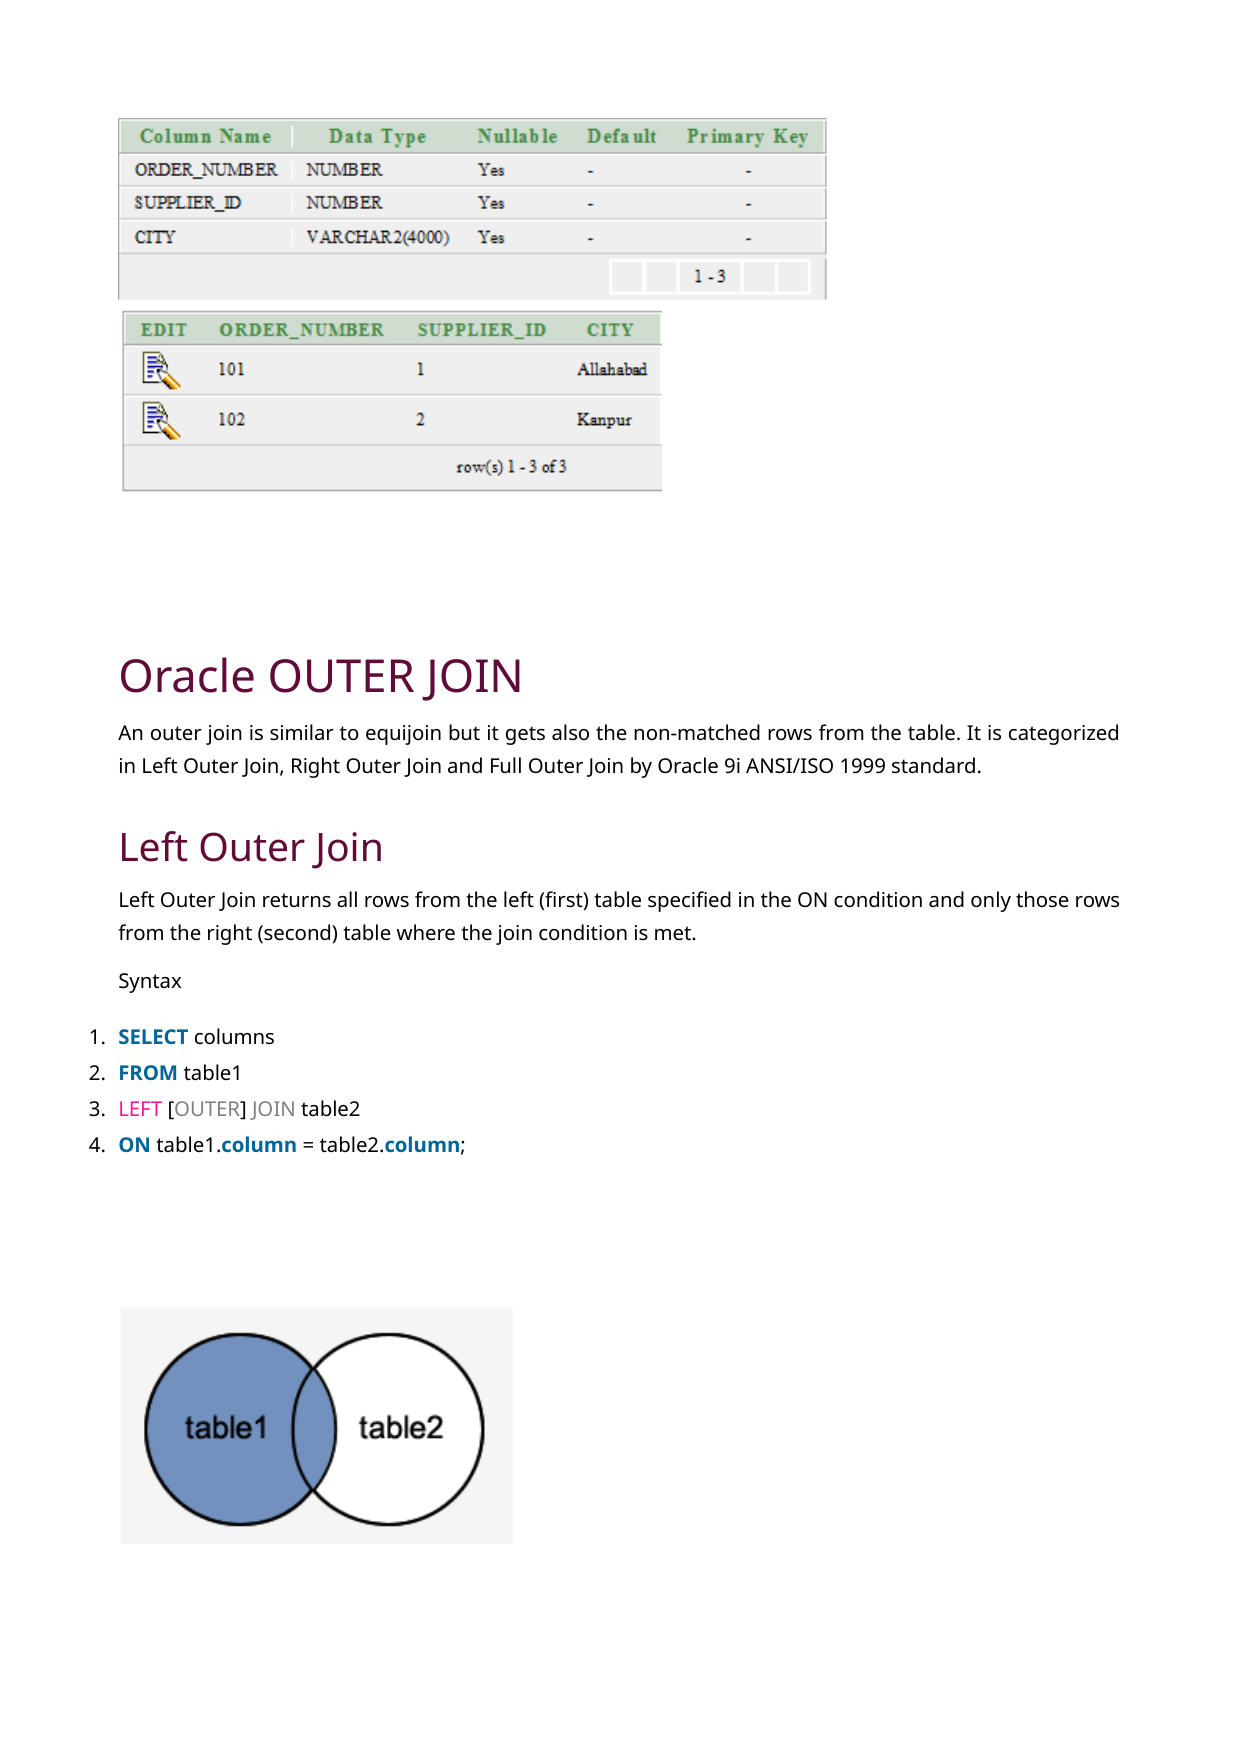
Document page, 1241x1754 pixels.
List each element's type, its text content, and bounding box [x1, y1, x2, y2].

picture [118, 118, 829, 303]
picture [118, 308, 662, 501]
list FROM table1 [118, 1051, 1122, 1086]
subtitle Oracle OUTER JOIN [118, 644, 1122, 706]
list SELECT columns [118, 1014, 1122, 1051]
picture [118, 1305, 515, 1550]
text An outer join is similar to equijoin but it gets also the non-matched rows from the table. It is categorized in Left Outer Join, Right Outer Join and Full Outer Join by Oracle 9i ANSI/ISO 1999 standard. [118, 718, 1122, 779]
list LEFT [OUTER] JOIN table2 [118, 1086, 1122, 1122]
text Left Outer Join returns all rows from the left (first) table specified in the ON condition and only those rows from the right (second) table where the join condition is met. [118, 886, 1122, 947]
list ON table1.column = table2.column; [118, 1122, 1122, 1158]
subtitle Left Outer Join [118, 820, 1122, 873]
text Syntax [118, 967, 1122, 994]
